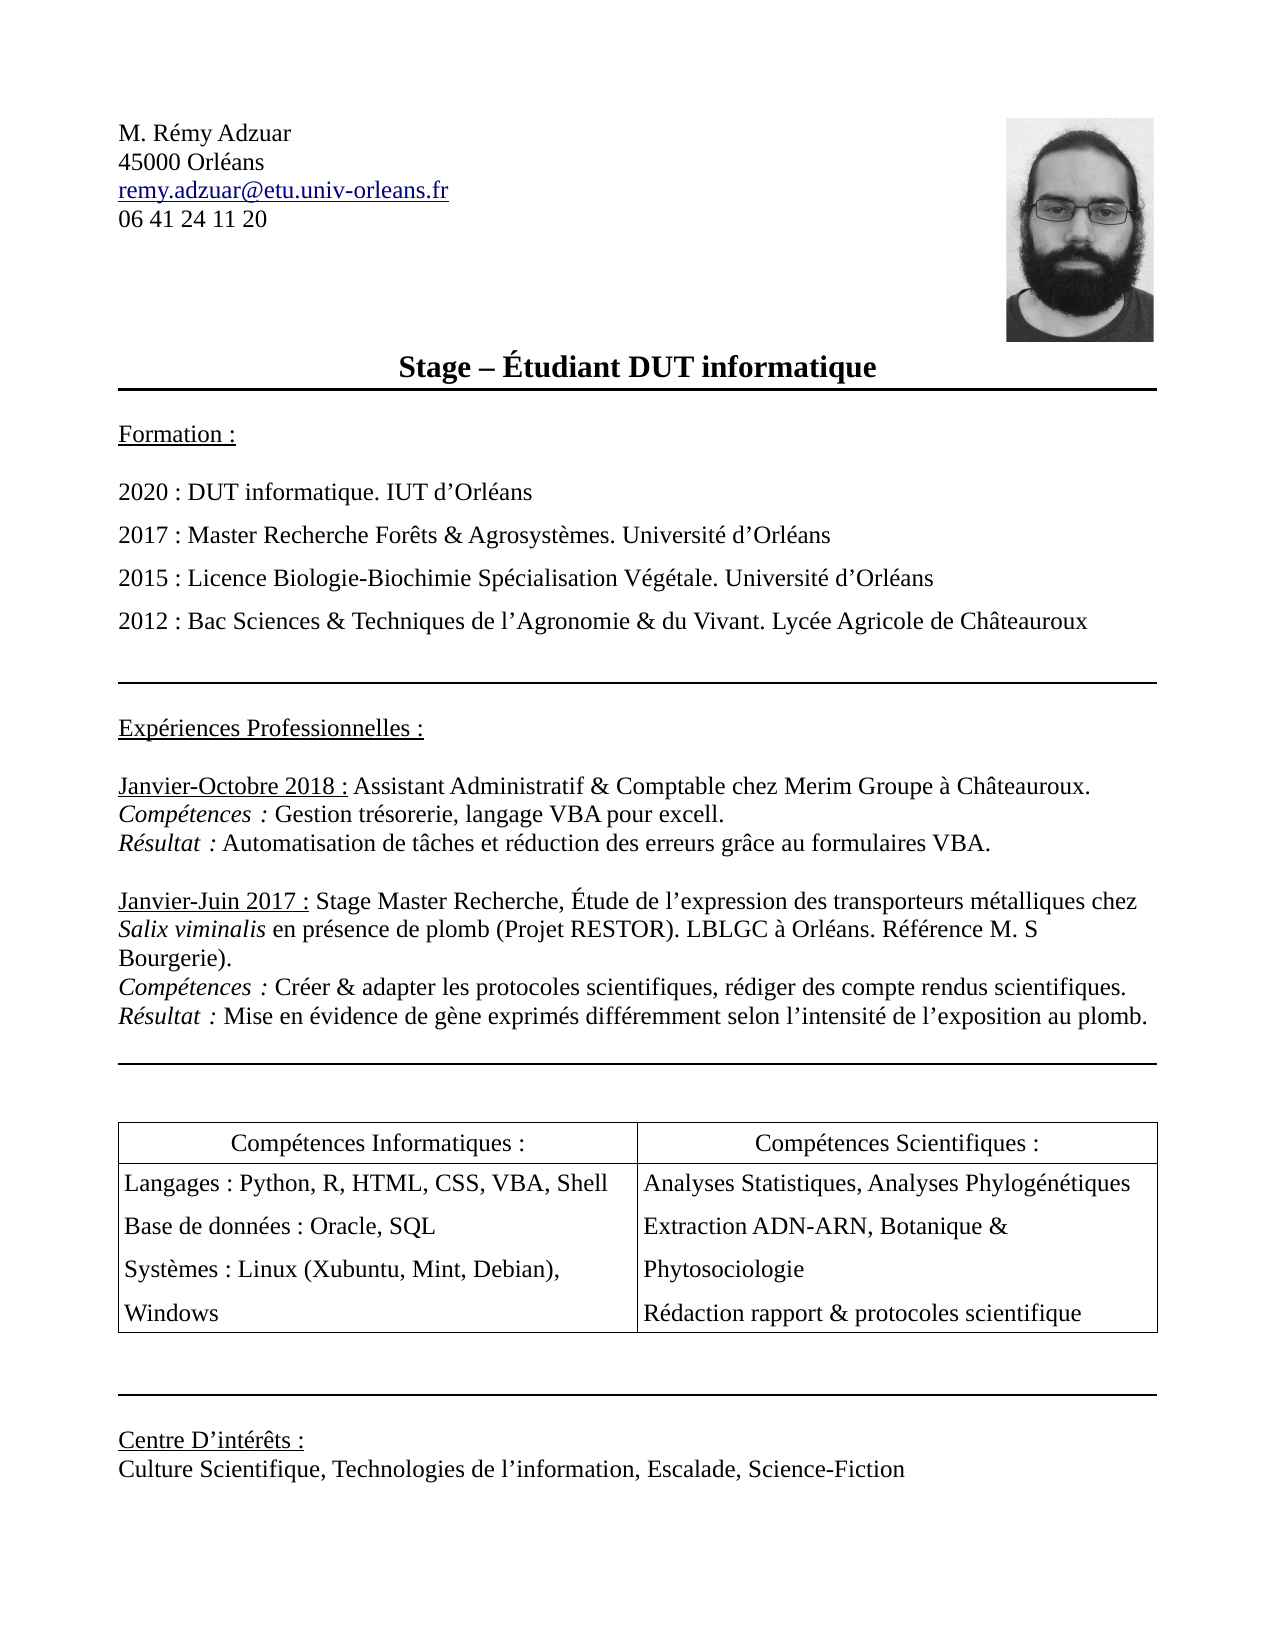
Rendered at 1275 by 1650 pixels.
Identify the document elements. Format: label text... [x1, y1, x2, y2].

table_cell Langages : Python, R, HTML, CSS, VBA, Shell Base de données : Oracle, SQL Systèmes : Linux (Xubuntu, Mint, Debian), Windows [119, 1164, 637, 1332]
text Expériences Professionnelles : [118, 713, 1157, 742]
text remy.adzuar@etu.univ-orleans.fr [118, 176, 1006, 204]
text M. Rémy Adzuar [118, 118, 1006, 147]
text Janvier-Octobre 2018 : Assistant Administratif & Comptable chez Merim Groupe à Châteauroux. [118, 771, 1157, 799]
text Stage – Étudiant DUT informatique [118, 348, 1157, 388]
table_header Compétences Informatiques : [119, 1123, 637, 1162]
text Résultat : Automatisation de tâches et réduction des erreurs grâce au formulaires VBA. [118, 828, 1157, 857]
text Formation : [118, 419, 1157, 448]
table_header Compétences Scientifiques : [638, 1123, 1157, 1162]
text 2020 : DUT informatique. IUT d’Orléans [118, 477, 1157, 506]
text 45000 Orléans [118, 147, 1006, 176]
text Centre D’intérêts : [118, 1425, 1157, 1454]
text Compétences : Créer & adapter les protocoles scientifiques, rédiger des compte rendus scientifiques. [118, 972, 1157, 1001]
text 06 41 24 11 20 [118, 204, 1006, 233]
text Compétences : Gestion trésorerie, langage VBA pour excell. [118, 799, 1157, 828]
picture [1006, 118, 1154, 342]
text Résultat : Mise en évidence de gène exprimés différemment selon l’intensité de l’exposition au plomb. [118, 1001, 1157, 1029]
text Culture Scientifique, Technologies de l’information, Escalade, Science-Fiction [118, 1454, 1157, 1482]
table_cell Analyses Statistiques, Analyses Phylogénétiques Extraction ADN-ARN, Botanique & Phytosociologie Rédaction rapport & protocoles scientifique [638, 1164, 1157, 1332]
text 2012 : Bac Sciences & Techniques de l’Agronomie & du Vivant. Lycée Agricole de Châteauroux [118, 606, 1157, 635]
text 2017 : Master Recherche Forêts & Agrosystèmes. Université d’Orléans [118, 520, 1157, 549]
text Janvier-Juin 2017 : Stage Master Recherche, Étude de l’expression des transporteurs métalliques chez Salix viminalis en présence de plomb (Projet RESTOR). LBLGC à Orléans. Référence M. S Bourgerie). [118, 886, 1157, 972]
text 2015 : Licence Biologie-Biochimie Spécialisation Végétale. Université d’Orléans [118, 563, 1157, 592]
